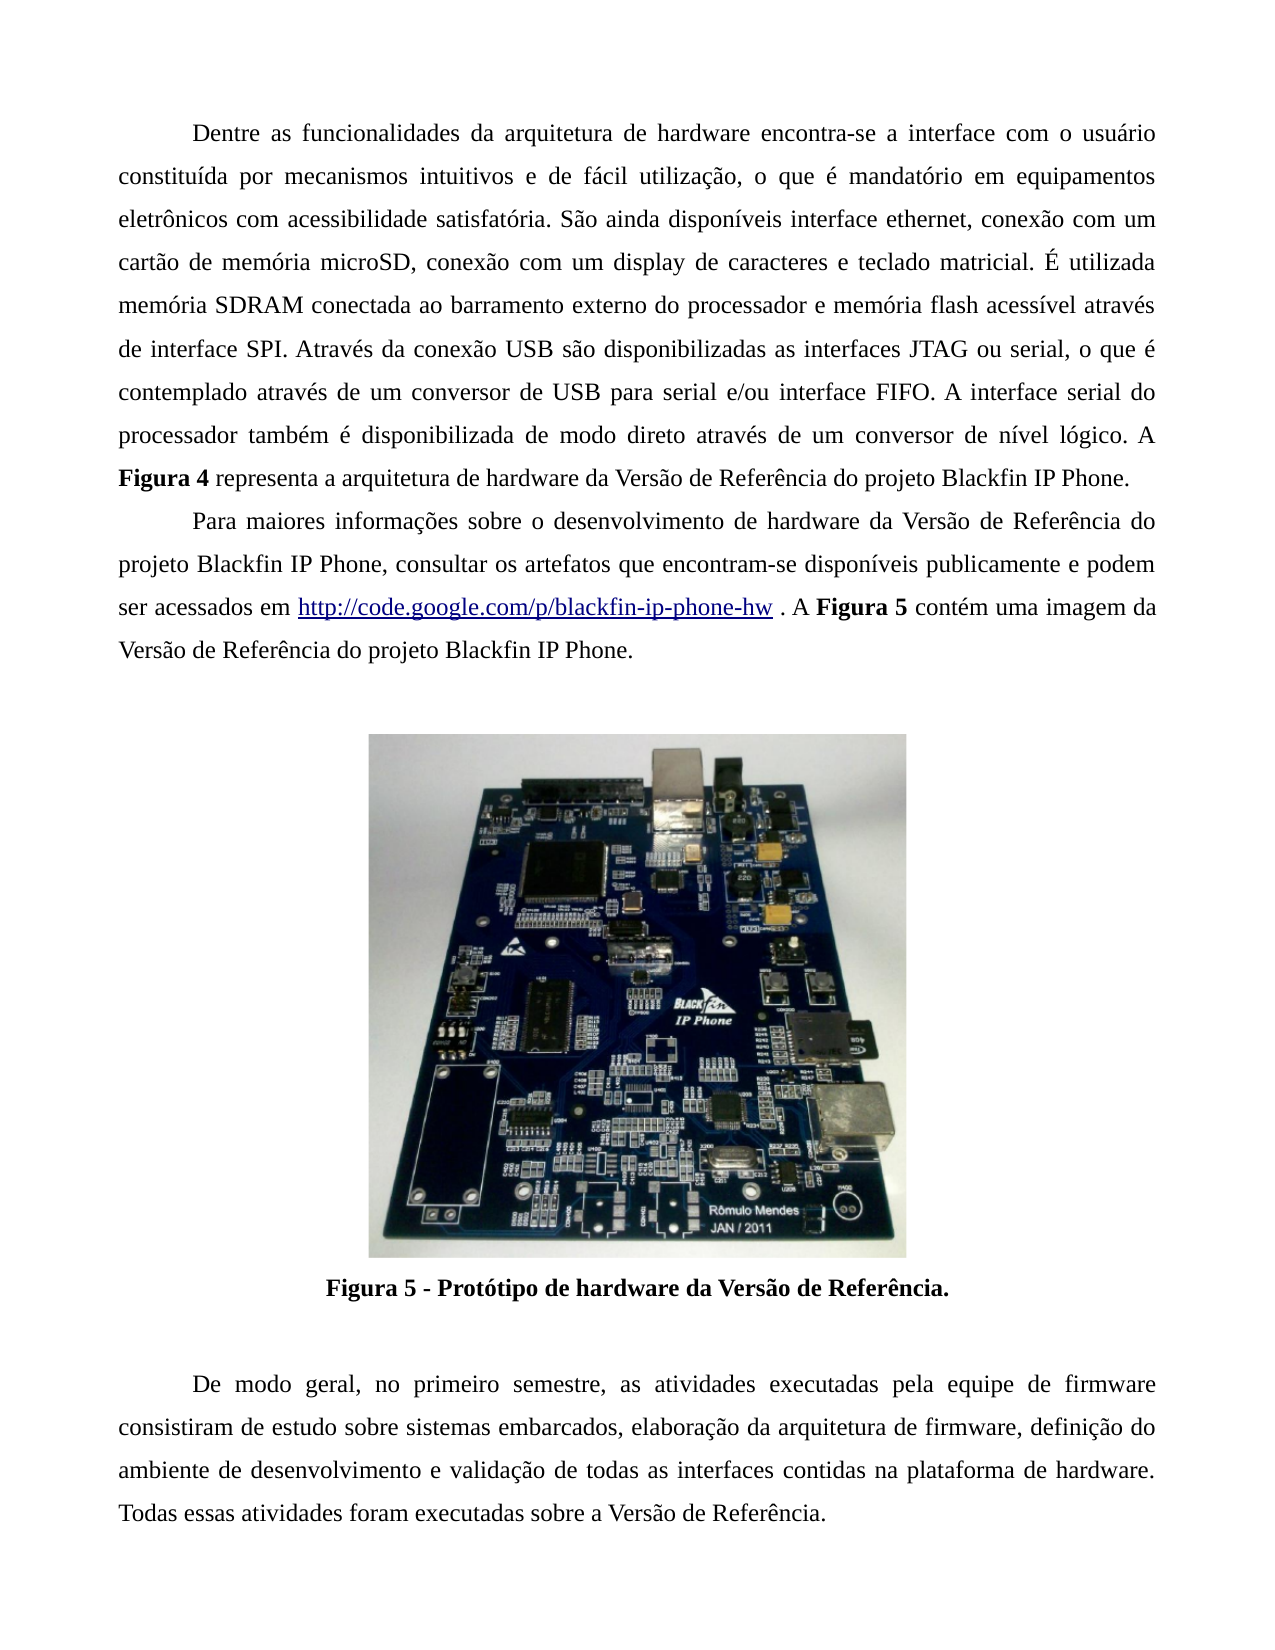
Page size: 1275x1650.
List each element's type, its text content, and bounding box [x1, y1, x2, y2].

picture [368, 734, 907, 1260]
text Dentre as funcionalidades da arquitetura de hardware encontra-se a interface com o usuário constituída por mecanismos intuitivos e de fácil utilização, o que é mandatório em equipamentos eletrônicos com acessibilidade satisfatória. São ainda disponíveis interface ethernet, conexão com um cartão de memória microSD, conexão com um display de caracteres e teclado matricial. É utilizada memória SDRAM conectada ao barramento externo do processador e memória flash acessível através de interface SPI. Através da conexão USB são disponibilizadas as interfaces JTAG ou serial, o que é contemplado através de um conversor de USB para serial e/ou interface FIFO. A interface serial do processador também é disponibilizada de modo direto através de um conversor de nível lógico. A Figura 4 representa a arquitetura de hardware da Versão de Referência do projeto Blackfin IP Phone. [118, 118, 1157, 492]
text Figura 5 - Protótipo de hardware da Versão de Referência. [269, 734, 1006, 1302]
text De modo geral, no primeiro semestre, as atividades executadas pela equipe de firmware consistiram de estudo sobre sistemas embarcados, elaboração da arquitetura de firmware, definição do ambiente de desenvolvimento e validação de todas as interfaces contidas na plataforma de hardware. Todas essas atividades foram executadas sobre a Versão de Referência. [118, 1369, 1157, 1527]
text Para maiores informações sobre o desenvolvimento de hardware da Versão de Referência do projeto Blackfin IP Phone, consultar os artefatos que encontram-se disponíveis publicamente e podem ser acessados em http://code.google.com/p/blackfin-ip-phone-hw . A Figura 5 contém uma imagem da Versão de Referência do projeto Blackfin IP Phone. [118, 506, 1157, 664]
